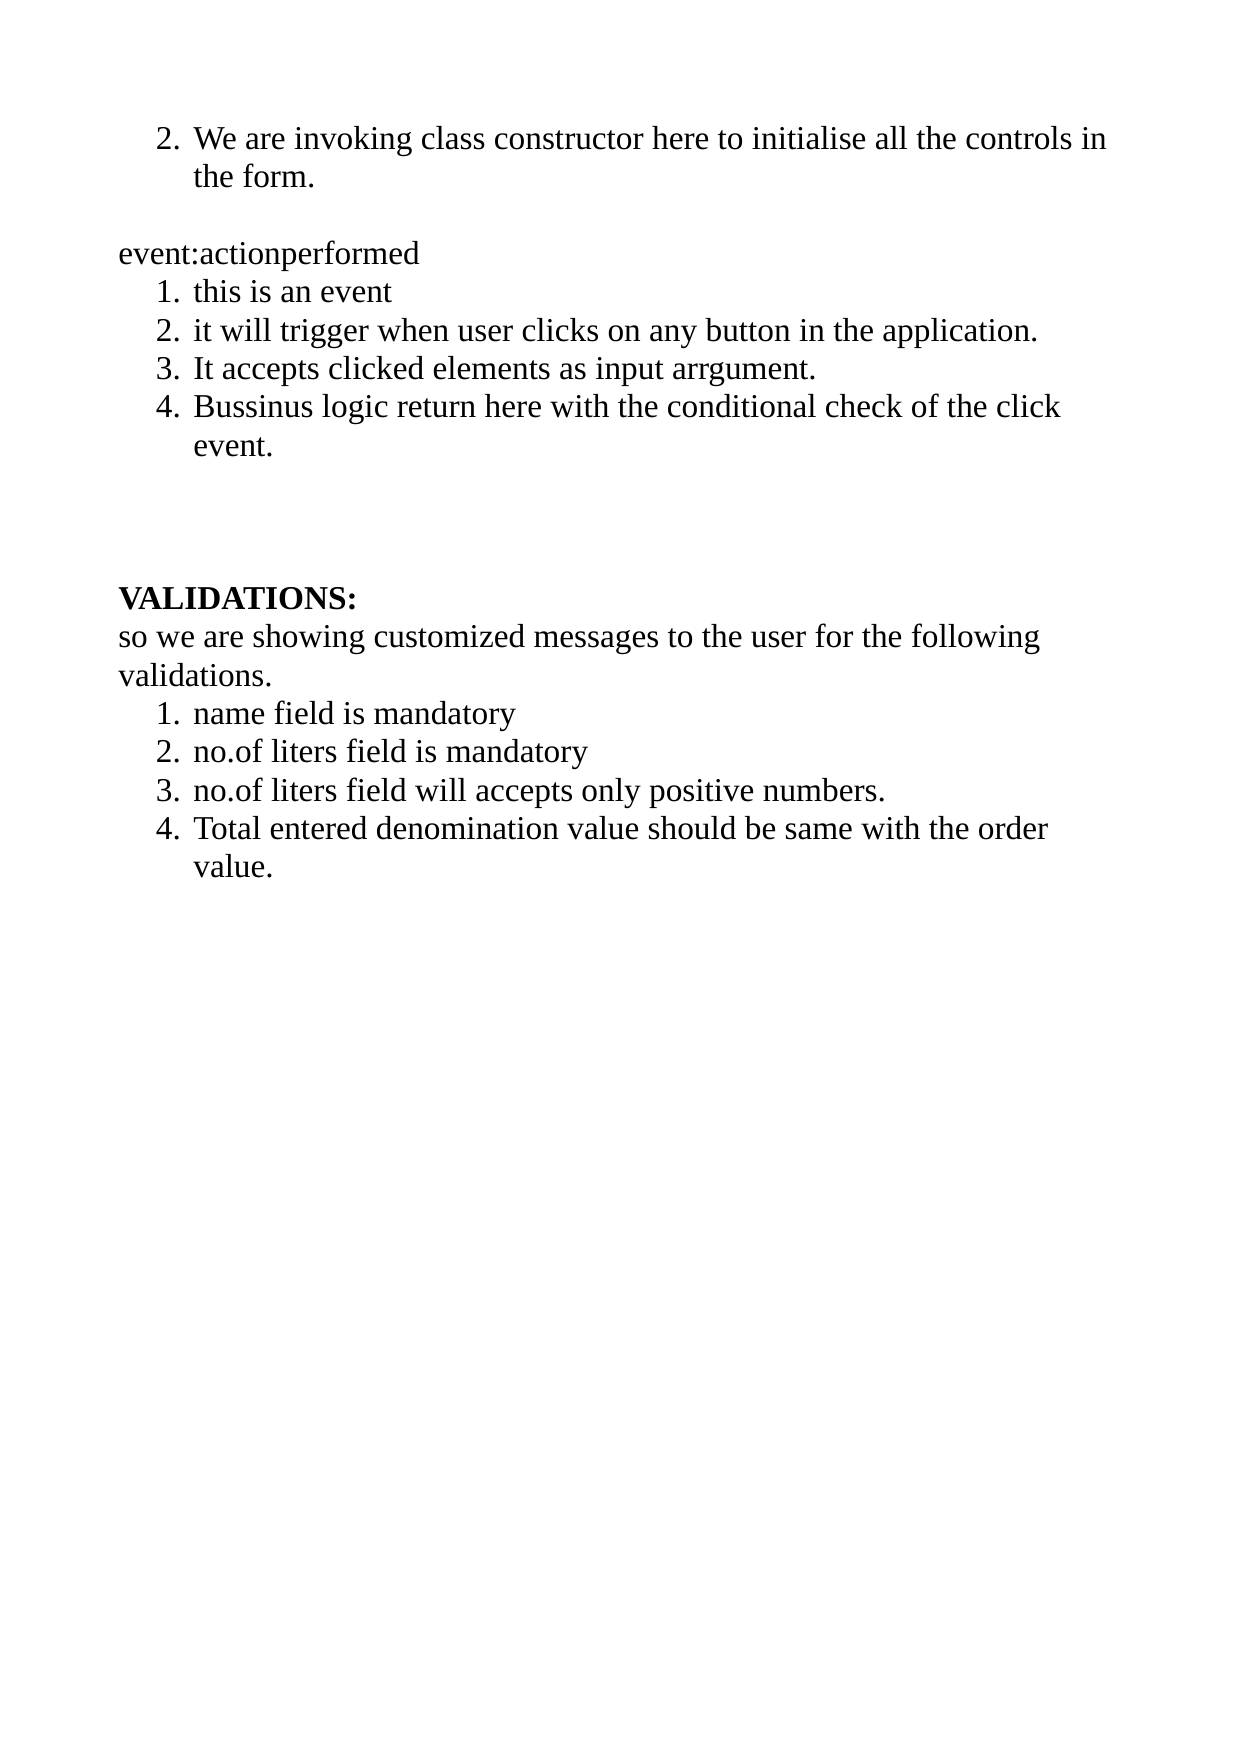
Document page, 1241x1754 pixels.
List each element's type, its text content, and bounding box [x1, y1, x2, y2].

list no.of liters field will accepts only positive numbers. [156, 770, 1122, 808]
list Bussinus logic return here with the conditional check of the click event. [156, 386, 1122, 463]
list no.of liters field is mandatory [156, 731, 1122, 770]
list name field is mandatory [156, 693, 1122, 731]
list this is an event [156, 271, 1122, 310]
text event:actionperformed [118, 233, 1122, 271]
list Total entered denomination value should be same with the order value. [156, 808, 1122, 885]
text so we are showing customized messages to the user for the following validations. [118, 616, 1122, 693]
list It accepts clicked elements as input arrgument. [156, 348, 1122, 386]
list We are invoking class constructor here to initialise all the controls in the form. [156, 118, 1122, 195]
list it will trigger when user clicks on any button in the application. [156, 310, 1122, 348]
text VALIDATIONS: [118, 578, 1122, 616]
